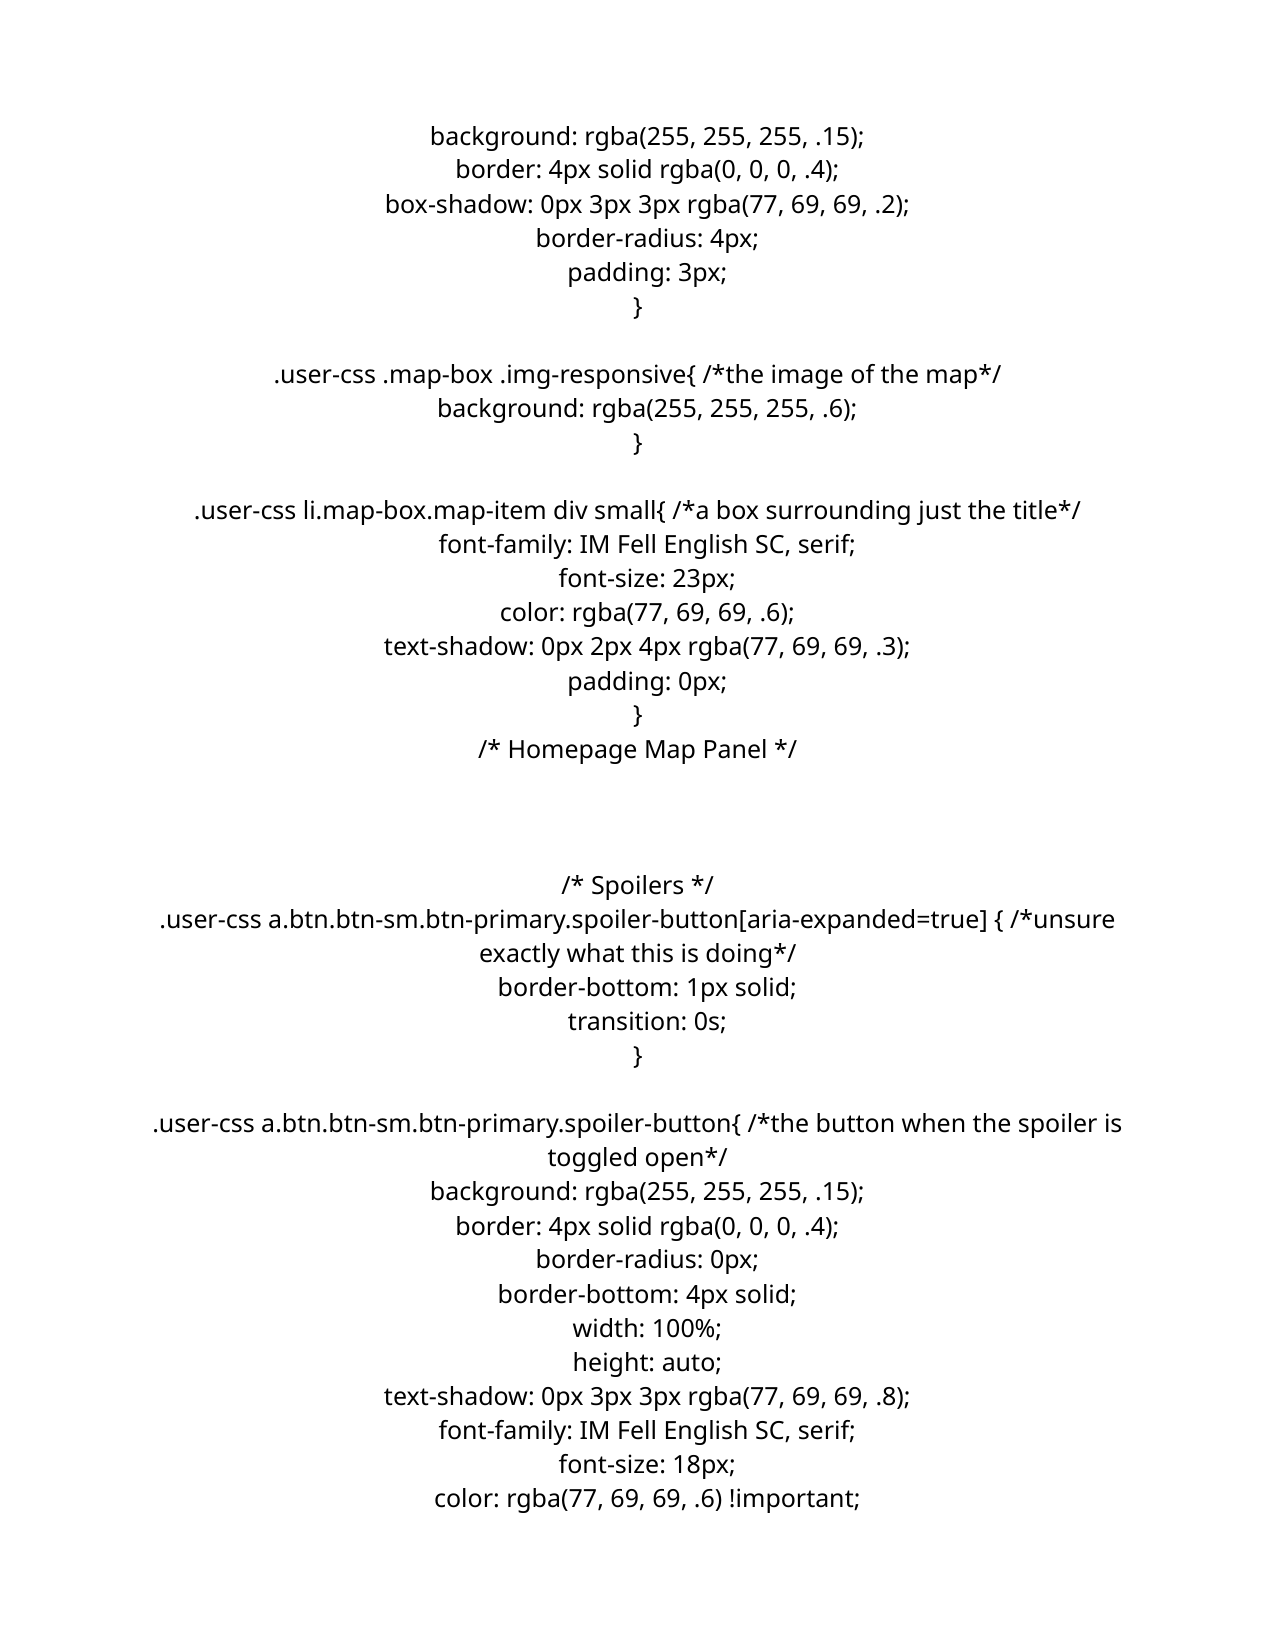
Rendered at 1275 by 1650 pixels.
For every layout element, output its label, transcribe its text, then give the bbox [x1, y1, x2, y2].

text /* Spoilers */ [118, 867, 1157, 902]
text font-size: 23px; [118, 561, 1157, 595]
text text-shadow: 0px 3px 3px rgba(77, 69, 69, .8); [118, 1378, 1157, 1412]
text border-radius: 0px; [118, 1242, 1157, 1276]
text box-shadow: 0px 3px 3px rgba(77, 69, 69, .2); [118, 186, 1157, 220]
text border: 4px solid rgba(0, 0, 0, .4); [118, 1208, 1157, 1242]
text .user-css a.btn.btn-sm.btn-primary.spoiler-button[aria-expanded=true] { /*unsure exactly what this is doing*/ [118, 902, 1157, 970]
text font-family: IM Fell English SC, serif; [118, 1412, 1157, 1447]
text padding: 0px; [118, 663, 1157, 697]
text background: rgba(255, 255, 255, .6); [118, 391, 1157, 425]
text } [118, 425, 1157, 459]
text background: rgba(255, 255, 255, .15); [118, 118, 1157, 152]
text color: rgba(77, 69, 69, .6); [118, 595, 1157, 629]
text /* Homepage Map Panel */ [118, 731, 1157, 765]
text .user-css .map-box .img-responsive{ /*the image of the map*/ [118, 357, 1157, 391]
text color: rgba(77, 69, 69, .6) !important; [118, 1481, 1157, 1515]
text height: auto; [118, 1344, 1157, 1378]
text background: rgba(255, 255, 255, .15); [118, 1174, 1157, 1208]
text border-bottom: 1px solid; [118, 970, 1157, 1004]
text padding: 3px; [118, 254, 1157, 288]
text border-radius: 4px; [118, 220, 1157, 254]
text font-size: 18px; [118, 1447, 1157, 1481]
text font-family: IM Fell English SC, serif; [118, 527, 1157, 561]
text transition: 0s; [118, 1004, 1157, 1038]
text .user-css a.btn.btn-sm.btn-primary.spoiler-button{ /*the button when the spoiler is toggled open*/ [118, 1106, 1157, 1174]
text } [118, 1038, 1157, 1072]
text text-shadow: 0px 2px 4px rgba(77, 69, 69, .3); [118, 629, 1157, 663]
text width: 100%; [118, 1310, 1157, 1344]
text border: 4px solid rgba(0, 0, 0, .4); [118, 152, 1157, 186]
text } [118, 697, 1157, 731]
text } [118, 288, 1157, 322]
text border-bottom: 4px solid; [118, 1276, 1157, 1310]
text .user-css li.map-box.map-item div small{ /*a box surrounding just the title*/ [118, 493, 1157, 527]
